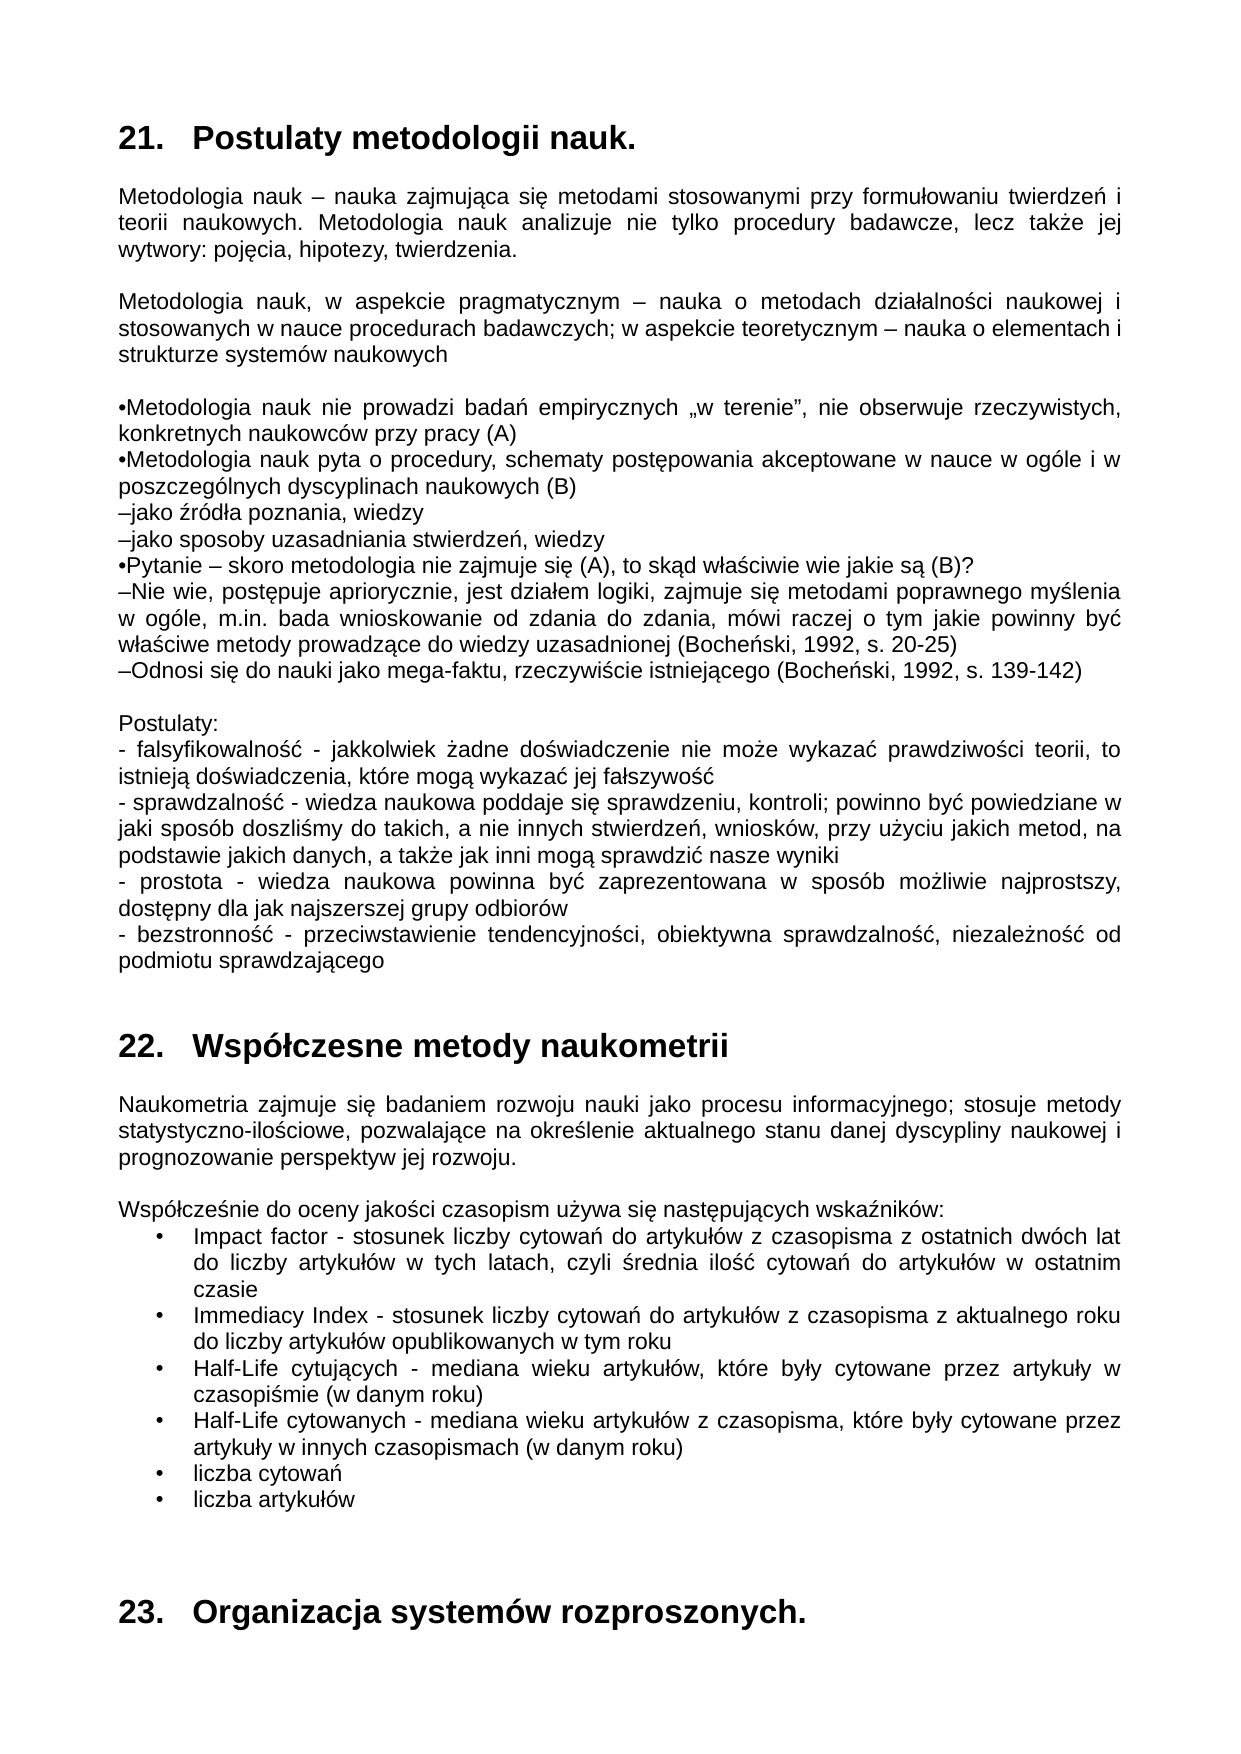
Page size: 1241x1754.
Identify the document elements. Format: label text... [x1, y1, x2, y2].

text Metodologia nauk, w aspekcie pragmatycznym – nauka o metodach działalności naukowej i stosowanych w nauce procedurach badawczych; w aspekcie teoretycznym – nauka o elementach i strukturze systemów naukowych [118, 288, 1122, 367]
text - sprawdzalność - wiedza naukowa poddaje się sprawdzeniu, kontroli; powinno być powiedziane w jaki sposób doszliśmy do takich, a nie innych stwierdzeń, wniosków, przy użyciu jakich metod, na podstawie jakich danych, a także jak inni mogą sprawdzić nasze wyniki [118, 789, 1122, 868]
list Immediacy Index - stosunek liczby cytowań do artykułów z czasopisma z aktualnego roku do liczby artykułów opublikowanych w tym roku [156, 1302, 1122, 1354]
text - bezstronność - przeciwstawienie tendencyjności, obiektywna sprawdzalność, niezależność od podmiotu sprawdzającego [118, 921, 1122, 973]
text Metodologia nauk – nauka zajmująca się metodami stosowanymi przy formułowaniu twierdzeń i teorii naukowych. Metodologia nauk analizuje nie tylko procedury badawcze, lecz także jej wytwory: pojęcia, hipotezy, twierdzenia. [118, 183, 1122, 262]
text Współcześnie do oceny jakości czasopism używa się następujących wskaźników: [118, 1196, 1122, 1223]
text - prostota - wiedza naukowa powinna być zaprezentowana w sposób możliwie najprostszy, dostępny dla jak najszerszej grupy odbiorów [118, 868, 1122, 921]
text •Pytanie – skoro metodologia nie zajmuje się (A), to skąd właściwie wie jakie są (B)? [118, 552, 1122, 578]
list Half-Life cytowanych - mediana wieku artykułów z czasopisma, które były cytowane przez artykuły w innych czasopismach (w danym roku) [156, 1407, 1122, 1460]
text –jako sposoby uzasadniania stwierdzeń, wiedzy [118, 526, 1122, 552]
text 22. Współczesne metody naukometrii [118, 1026, 1122, 1065]
list liczba cytowań [156, 1460, 1122, 1486]
list Impact factor - stosunek liczby cytowań do artykułów z czasopisma z ostatnich dwóch lat do liczby artykułów w tych latach, czyli średnia ilość cytowań do artykułów w ostatnim czasie [156, 1223, 1122, 1302]
text 21. Postulaty metodologii nauk. [118, 118, 1122, 157]
text •Metodologia nauk nie prowadzi badań empirycznych „w terenie”, nie obserwuje rzeczywistych, konkretnych naukowców przy pracy (A) [118, 394, 1122, 446]
text 23. Organizacja systemów rozproszonych. [118, 1592, 1122, 1630]
text Postulaty: [118, 710, 1122, 736]
text Naukometria zajmuje się badaniem rozwoju nauki jako procesu informacyjnego; stosuje metody statystyczno-ilościowe, pozwalające na określenie aktualnego stanu danej dyscypliny naukowej i prognozowanie perspektyw jej rozwoju. [118, 1091, 1122, 1170]
text - falsyfikowalność - jakkolwiek żadne doświadczenie nie może wykazać prawdziwości teorii, to istnieją doświadczenia, które mogą wykazać jej fałszywość [118, 736, 1122, 789]
list liczba artykułów [156, 1486, 1122, 1513]
list Half-Life cytujących - mediana wieku artykułów, które były cytowane przez artykuły w czasopiśmie (w danym roku) [156, 1354, 1122, 1407]
text –Nie wie, postępuje apriorycznie, jest działem logiki, zajmuje się metodami poprawnego myślenia w ogóle, m.in. bada wnioskowanie od zdania do zdania, mówi raczej o tym jakie powinny być właściwe metody prowadzące do wiedzy uzasadnionej (Bocheński, 1992, s. 20-25) [118, 578, 1122, 657]
text –Odnosi się do nauki jako mega-faktu, rzeczywiście istniejącego (Bocheński, 1992, s. 139-142) [118, 657, 1122, 684]
text –jako źródła poznania, wiedzy [118, 499, 1122, 526]
text •Metodologia nauk pyta o procedury, schematy postępowania akceptowane w nauce w ogóle i w poszczególnych dyscyplinach naukowych (B) [118, 446, 1122, 499]
